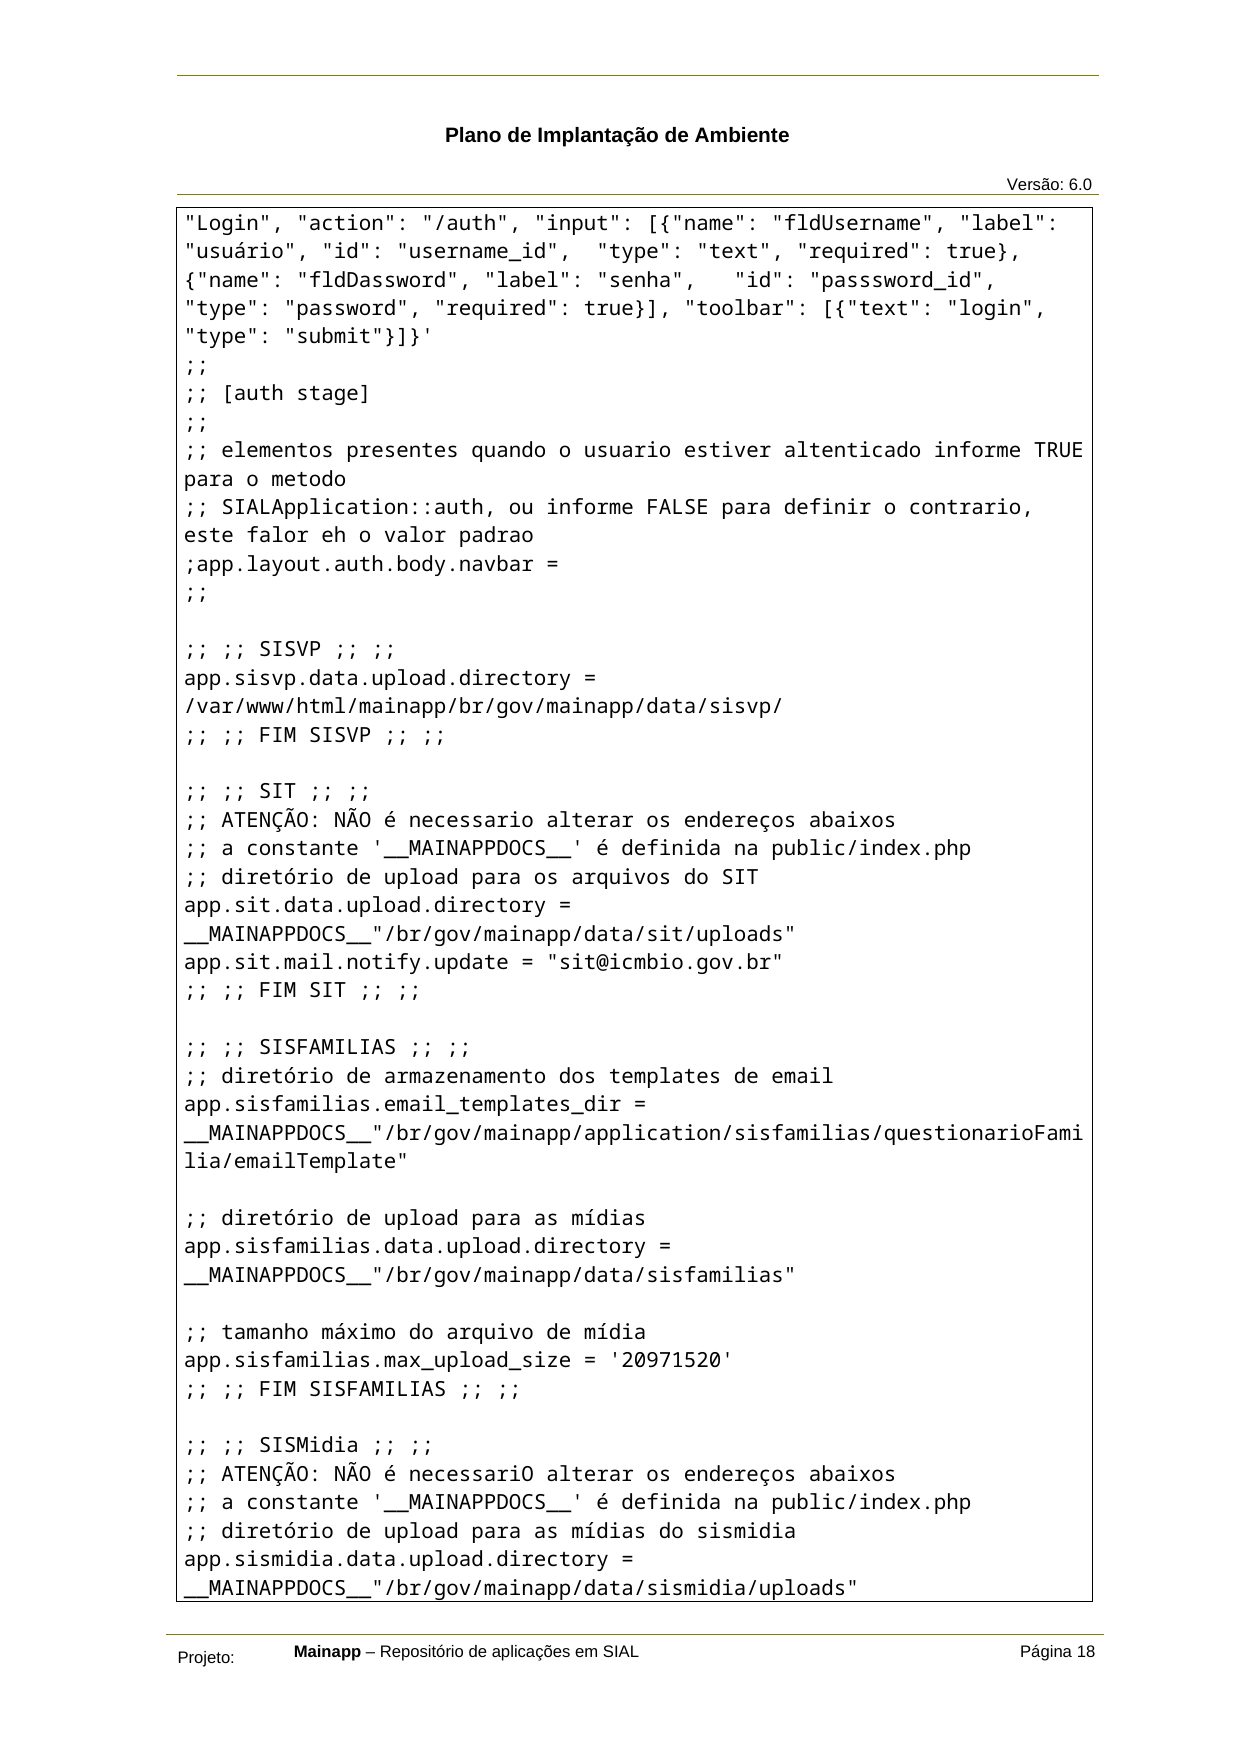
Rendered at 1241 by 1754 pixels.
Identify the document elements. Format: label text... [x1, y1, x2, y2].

table_cell "Login", "action": "/auth", "input": [{"name": "fldUsername", "label": "usuário", "id": "username_id", "type": "text", "required": true}, {"name": "fldDassword", "label": "senha", "id": "passsword_id", "type": "password", "required": true}], "toolbar": [{"text": "login", "type": "submit"}]}' ;; ;; [auth stage] ;; ;; elementos presentes quando o usuario estiver altenticado informe TRUE para o metodo ;; SIALApplication::auth, ou informe FALSE para definir o contrario, este falor eh o valor padrao ;app.layout.auth.body.navbar = ;; ;; ;; SISVP ;; ;; app.sisvp.data.upload.directory = /var/www/html/mainapp/br/gov/mainapp/data/sisvp/ ;; ;; FIM SISVP ;; ;; ;; ;; SIT ;; ;; ;; ATENÇÃO: NÃO é necessario alterar os endereços abaixos ;; a constante '__MAINAPPDOCS__' é definida na public/index.php ;; diretório de upload para os arquivos do SIT app.sit.data.upload.directory = __MAINAPPDOCS__"/br/gov/mainapp/data/sit/uploads" app.sit.mail.notify.update = "sit@icmbio.gov.br" ;; ;; FIM SIT ;; ;; ;; ;; SISFAMILIAS ;; ;; ;; diretório de armazenamento dos templates de email app.sisfamilias.email_templates_dir = __MAINAPPDOCS__"/br/gov/mainapp/application/sisfamilias/questionarioFamilia/emailTemplate" ;; diretório de upload para as mídias app.sisfamilias.data.upload.directory = __MAINAPPDOCS__"/br/gov/mainapp/data/sisfamilias" ;; tamanho máximo do arquivo de mídia app.sisfamilias.max_upload_size = '20971520' ;; ;; FIM SISFAMILIAS ;; ;; ;; ;; SISMidia ;; ;; ;; ATENÇÃO: NÃO é necessariO alterar os endereços abaixos ;; a constante '__MAINAPPDOCS__' é definida na public/index.php ;; diretório de upload para as mídias do sismidia app.sismidia.data.upload.directory = __MAINAPPDOCS__"/br/gov/mainapp/data/sismidia/uploads" [177, 208, 1092, 1601]
